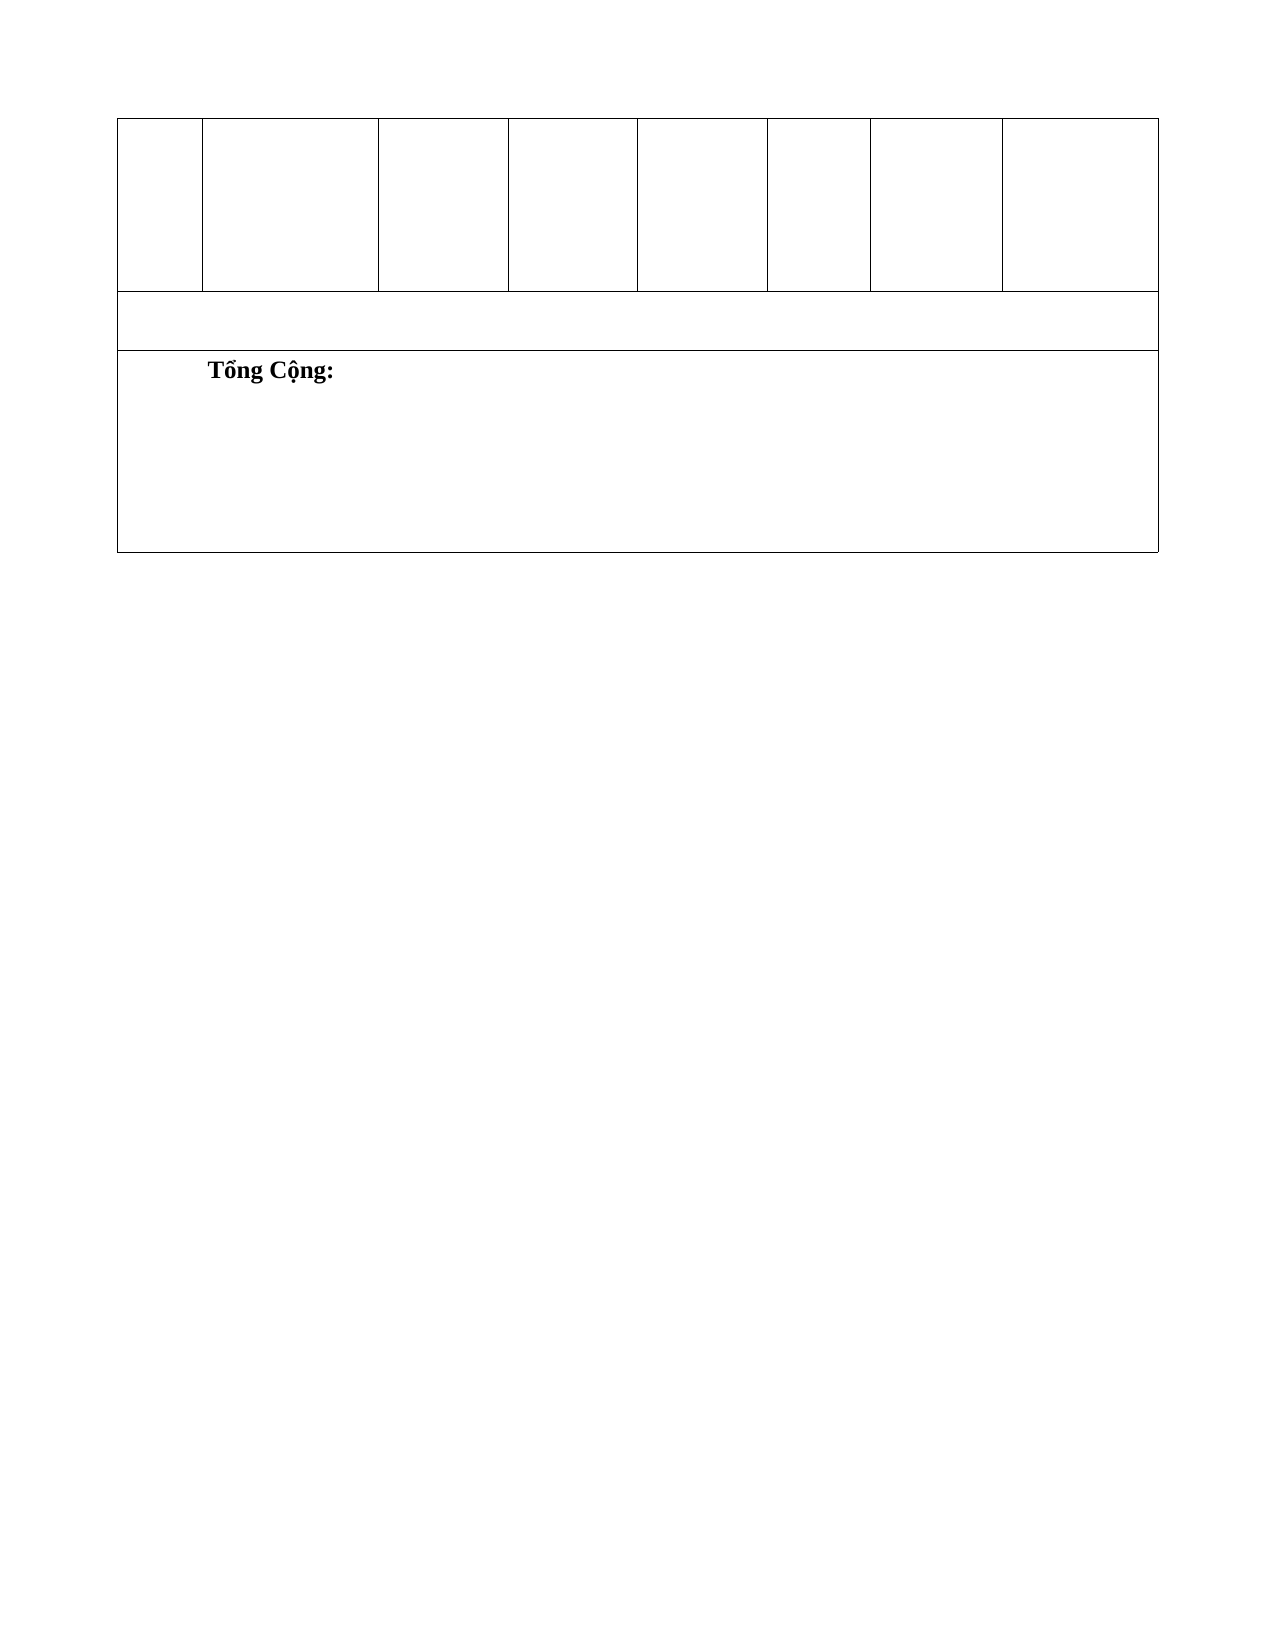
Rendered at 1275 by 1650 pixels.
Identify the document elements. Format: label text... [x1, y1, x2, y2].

table_cell <get_line_tong( menhgia)['tong_sai_kythuat']> [768, 119, 870, 291]
table_cell <get_line_tong_all()['tong_sai_kythuat']> [767, 351, 870, 552]
table_cell [118, 119, 202, 291]
table_cell <menhgia.name_template> [203, 119, 378, 291]
table_cell <get_line_tong( menhgia)['sl_2']> [379, 119, 508, 291]
table_cell <get_line_tong_all()['thanhtien']> [1002, 351, 1158, 552]
table_cell <get_line_tong_all()['sl_2']> [378, 351, 508, 552]
table_cell Tổng Cộng: [202, 351, 378, 552]
table_cell <get_line_tong_all()['tong_ve']> [870, 351, 1002, 552]
table_cell </for> [118, 292, 1158, 349]
table_cell [118, 351, 202, 552]
table_cell <get_line_tong( menhgia)['thanhtien']> [1003, 119, 1158, 291]
table_cell <get_line_tong( menhgia)['sl_4']> [638, 119, 767, 291]
table_cell <get_line_tong( menhgia)['tong_ve']> [871, 119, 1002, 291]
table_cell <get_line_tong_all()['sl_3']> [508, 351, 637, 552]
table_cell <get_line_tong( menhgia)['sl_3']> [509, 119, 637, 291]
table_cell <get_line_tong_all()['sl_4']> [638, 351, 767, 552]
